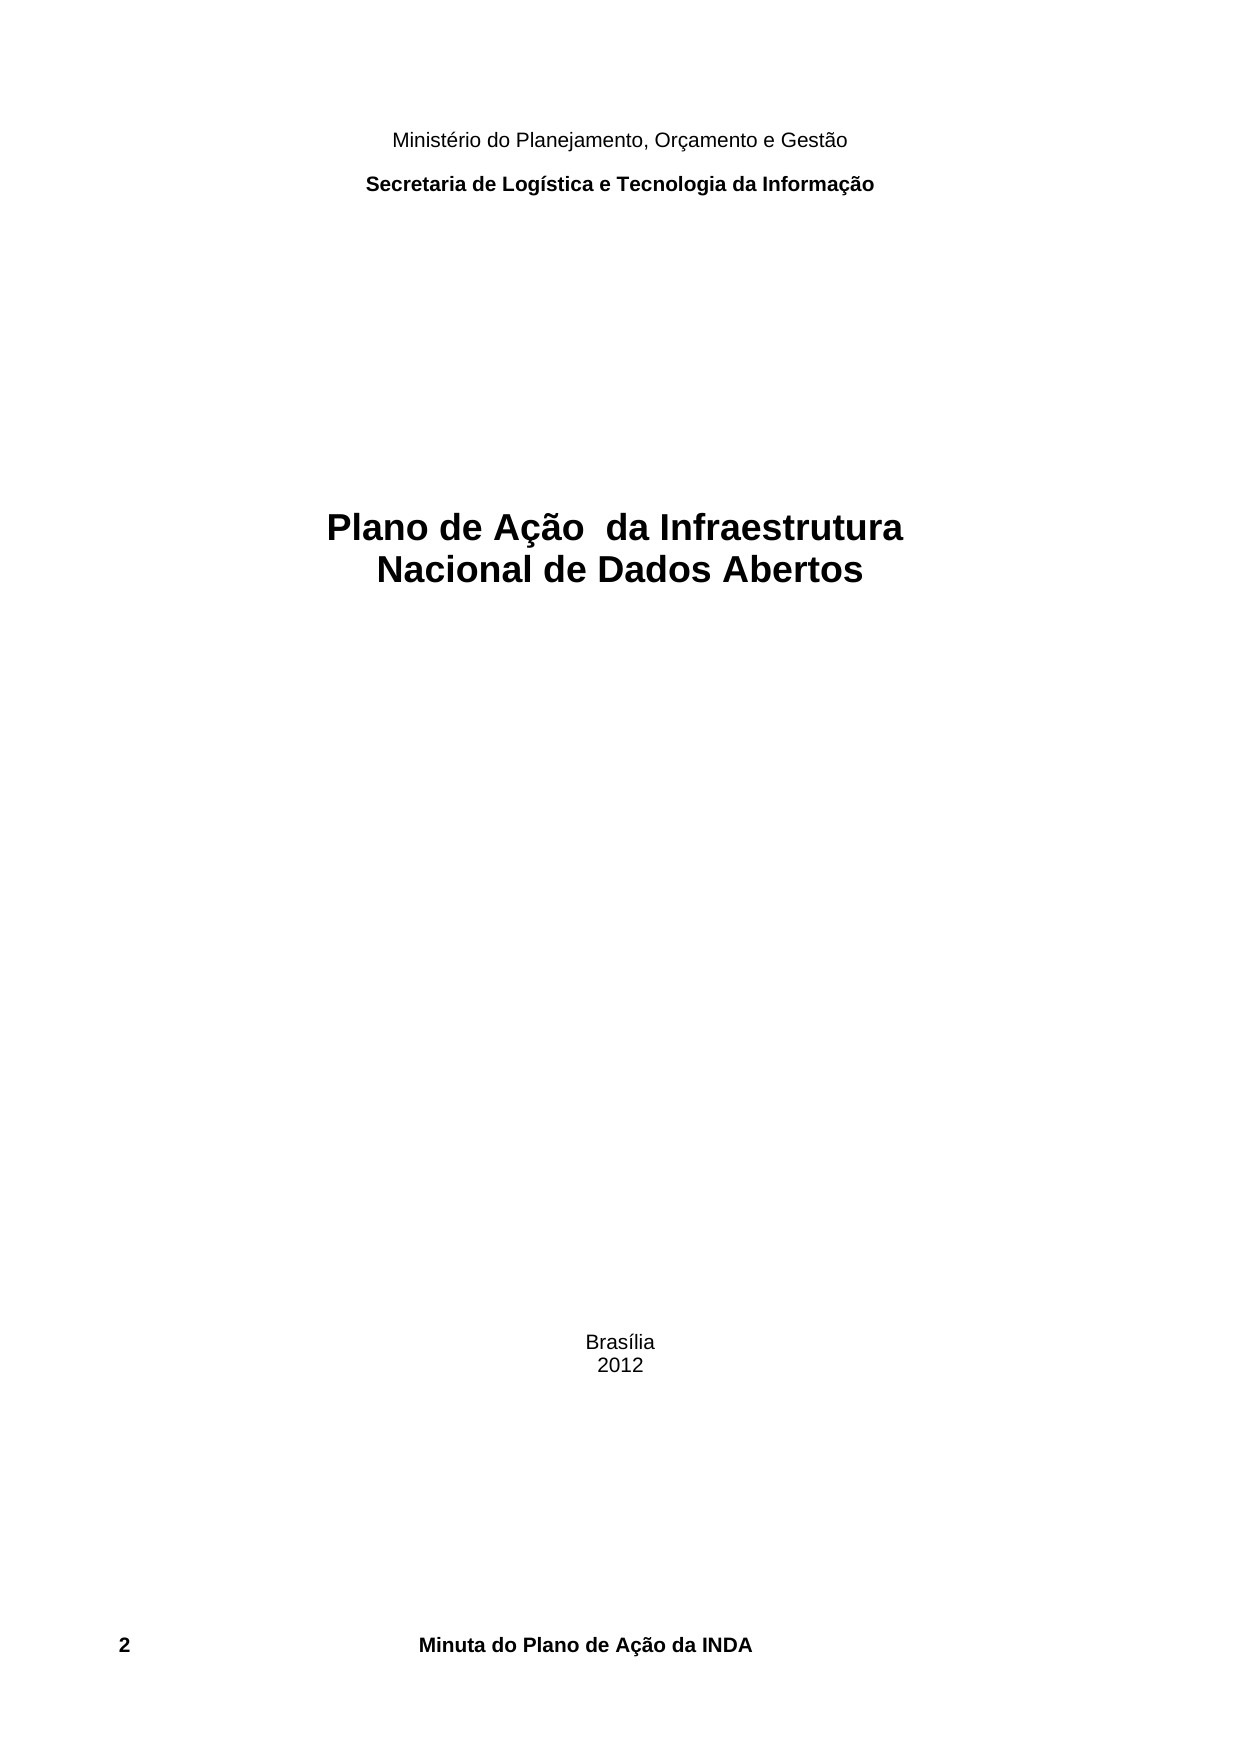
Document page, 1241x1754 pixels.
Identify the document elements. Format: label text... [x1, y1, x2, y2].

text Plano de Ação da Infraestrutura Nacional de Dados Abertos [118, 506, 1122, 590]
text Secretaria de Logística e Tecnologia da Informação [118, 173, 1122, 196]
text Brasília 2012 [118, 1331, 1122, 1377]
text Ministério do Planejamento, Orçamento e Gestão [118, 129, 1122, 152]
